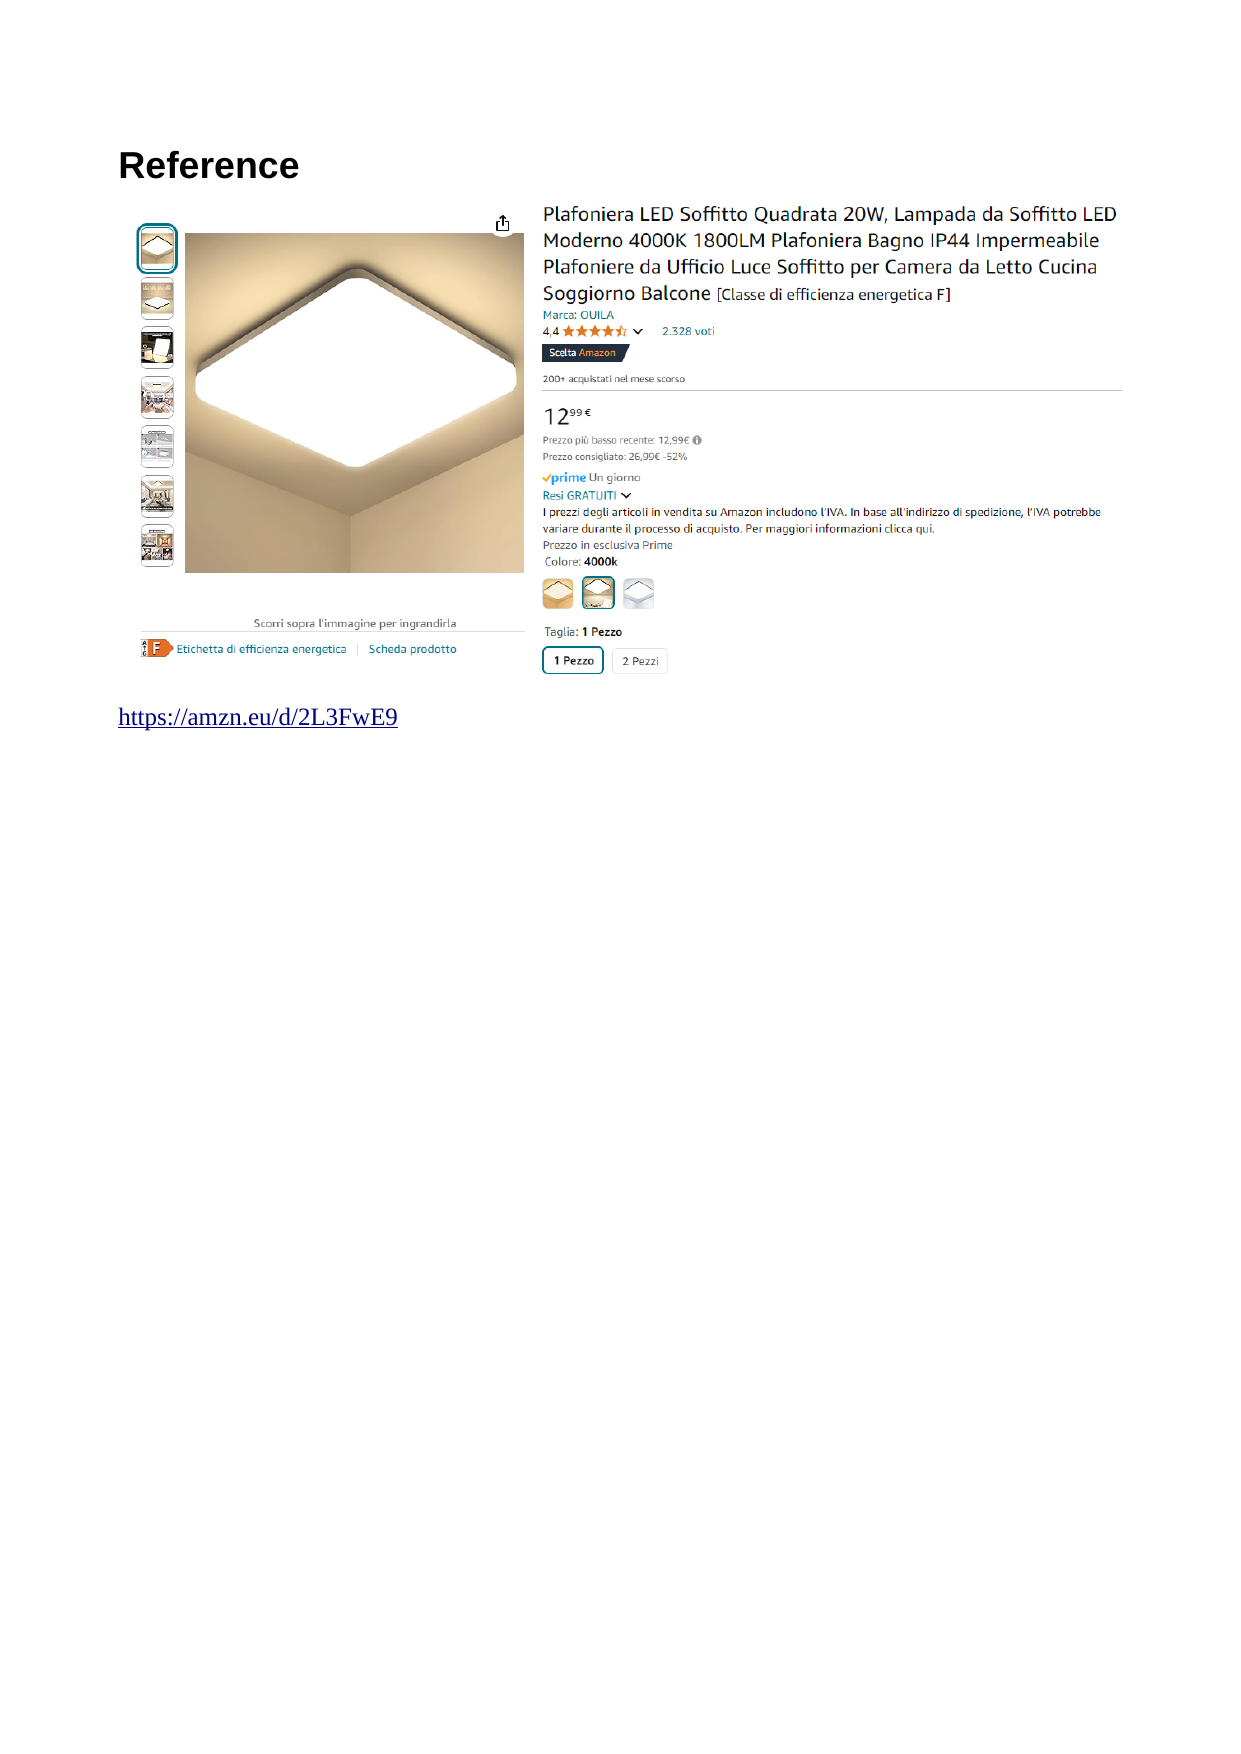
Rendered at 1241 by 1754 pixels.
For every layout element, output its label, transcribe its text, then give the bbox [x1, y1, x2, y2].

picture [118, 198, 1123, 674]
subtitle Reference [118, 143, 1122, 186]
text https://amzn.eu/d/2L3FwE9 [118, 702, 1122, 731]
